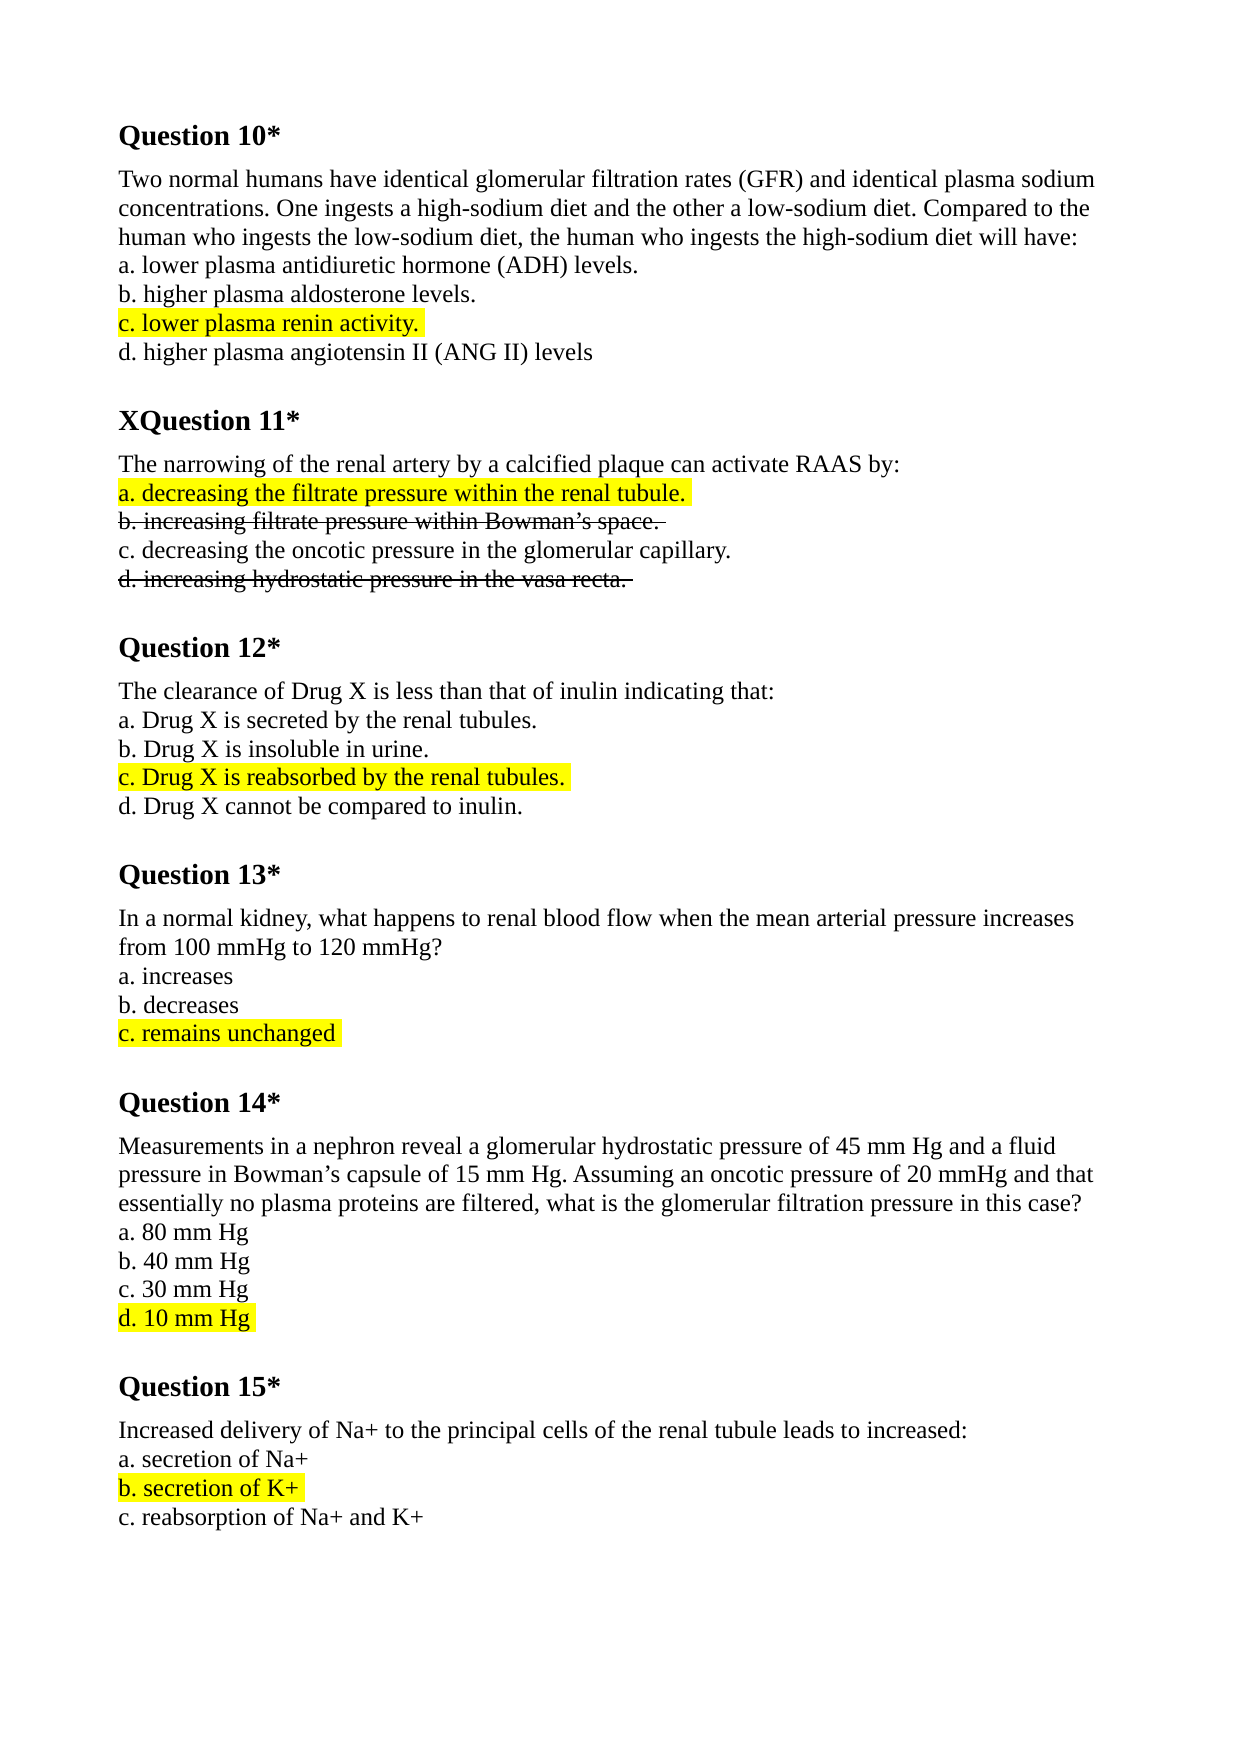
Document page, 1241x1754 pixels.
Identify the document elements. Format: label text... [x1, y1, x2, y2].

text a. secretion of Na+ [118, 1444, 1122, 1473]
text The clearance of Drug X is less than that of inulin indicating that: [118, 676, 1122, 705]
text Measurements in a nephron reveal a glomerular hydrostatic pressure of 45 mm Hg and a fluid pressure in Bowman’s capsule of 15 mm Hg. Assuming an oncotic pressure of 20 mmHg and that essentially no plasma proteins are filtered, what is the glomerular filtration pressure in this case? [118, 1131, 1122, 1217]
text c. 30 mm Hg [118, 1274, 1122, 1303]
text In a normal kidney, what happens to renal blood flow when the mean arterial pressure increases from 100 mmHg to 120 mmHg? [118, 903, 1122, 961]
text Two normal humans have identical glomerular filtration rates (GFR) and identical plasma sodium concentrations. One ingests a high-sodium diet and the other a low-sodium diet. Compared to the human who ingests the low-sodium diet, the human who ingests the high-sodium diet will have: [118, 164, 1122, 250]
subtitle XQuestion 11* [118, 403, 1122, 436]
text a. 80 mm Hg [118, 1217, 1122, 1246]
text c. decreasing the oncotic pressure in the glomerular capillary. [118, 535, 1122, 564]
text c. remains unchanged [118, 1018, 1122, 1047]
text b. higher plasma aldosterone levels. [118, 279, 1122, 308]
text d. 10 mm Hg [118, 1303, 1122, 1332]
subtitle Question 10* [118, 118, 1122, 152]
text a. lower plasma antidiuretic hormone (ADH) levels. [118, 250, 1122, 279]
subtitle Question 13* [118, 857, 1122, 891]
subtitle Question 15* [118, 1369, 1122, 1403]
text The narrowing of the renal artery by a calcified plaque can activate RAAS by: [118, 449, 1122, 478]
text a. increases [118, 961, 1122, 990]
text d. increasing hydrostatic pressure in the vasa recta. [118, 564, 1122, 593]
text c. Drug X is reabsorbed by the renal tubules. [118, 762, 1122, 791]
text c. lower plasma renin activity. [118, 308, 1122, 337]
text d. higher plasma angiotensin II (ANG II) levels [118, 337, 1122, 365]
text Increased delivery of Na+ to the principal cells of the renal tubule leads to increased: [118, 1416, 1122, 1444]
text b. 40 mm Hg [118, 1246, 1122, 1274]
text b. Drug X is insoluble in urine. [118, 734, 1122, 762]
subtitle Question 12* [118, 630, 1122, 664]
text b. secretion of K+ [118, 1473, 1122, 1502]
text c. reabsorption of Na+ and K+ [118, 1502, 1122, 1531]
subtitle Question 14* [118, 1085, 1122, 1118]
text b. increasing filtrate pressure within Bowman’s space. [118, 506, 1122, 535]
text a. Drug X is secreted by the renal tubules. [118, 705, 1122, 734]
text a. decreasing the filtrate pressure within the renal tubule. [118, 478, 1122, 506]
text b. decreases [118, 990, 1122, 1018]
text d. Drug X cannot be compared to inulin. [118, 791, 1122, 820]
